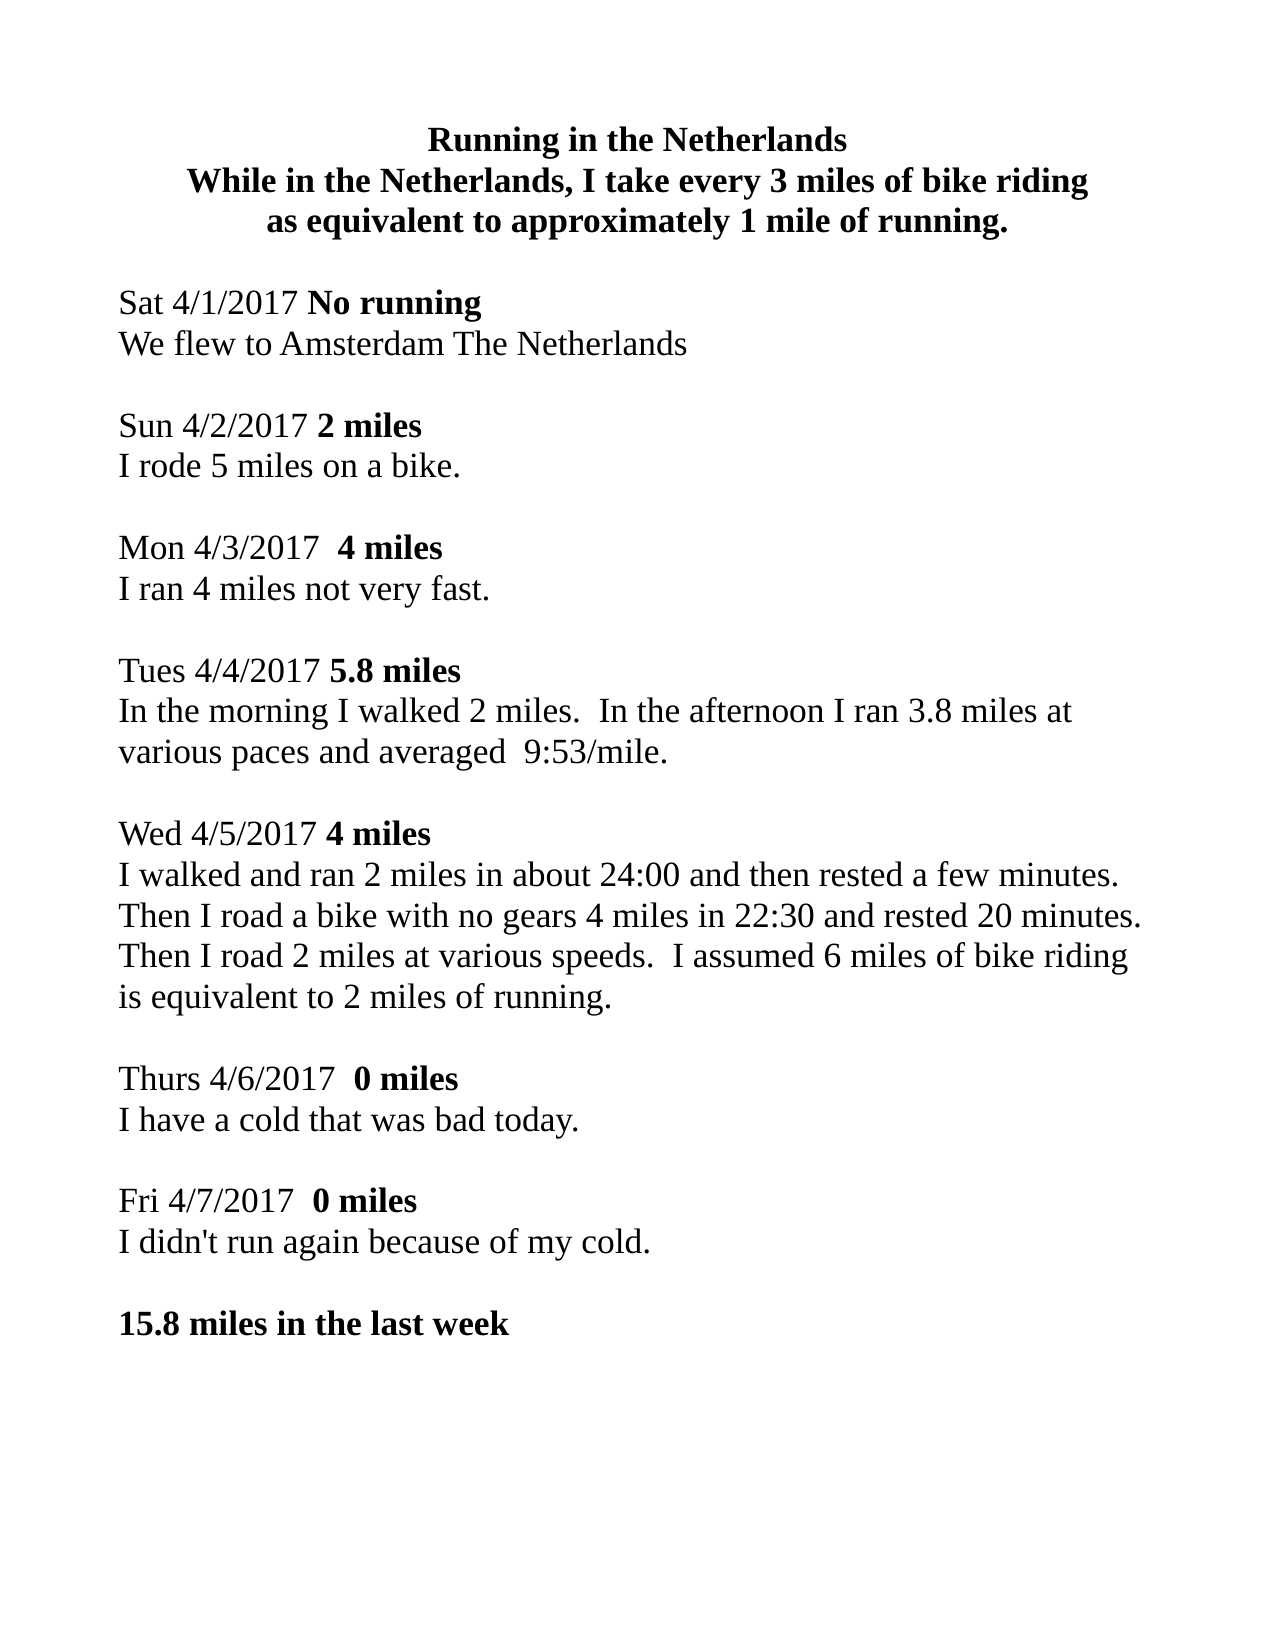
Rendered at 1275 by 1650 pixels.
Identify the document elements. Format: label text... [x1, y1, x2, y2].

text Mon 4/3/2017 4 miles [118, 526, 1157, 567]
text Fri 4/7/2017 0 miles [118, 1180, 1157, 1221]
text I walked and ran 2 miles in about 24:00 and then rested a few minutes. Then I road a bike with no gears 4 miles in 22:30 and rested 20 minutes. Then I road 2 miles at various speeds. I assumed 6 miles of bike riding is equivalent to 2 miles of running. [118, 853, 1157, 1016]
text In the morning I walked 2 miles. In the afternoon I ran 3.8 miles at various paces and averaged 9:53/mile. [118, 690, 1157, 771]
text I ran 4 miles not very fast. [118, 567, 1157, 608]
text While in the Netherlands, I take every 3 miles of bike riding [118, 159, 1157, 200]
text Sun 4/2/2017 2 miles [118, 404, 1157, 445]
text I rode 5 miles on a bike. [118, 445, 1157, 486]
text I didn't run again because of my cold. [118, 1221, 1157, 1261]
text 15.8 miles in the last week [118, 1302, 1157, 1343]
text Thurs 4/6/2017 0 miles [118, 1057, 1157, 1098]
text Sat 4/1/2017 No running [118, 281, 1157, 322]
text We flew to Amsterdam The Netherlands [118, 322, 1157, 363]
text Tues 4/4/2017 5.8 miles [118, 649, 1157, 690]
text I have a cold that was bad today. [118, 1098, 1157, 1139]
text as equivalent to approximately 1 mile of running. [118, 200, 1157, 241]
text Wed 4/5/2017 4 miles [118, 812, 1157, 853]
text Running in the Netherlands [118, 118, 1157, 159]
